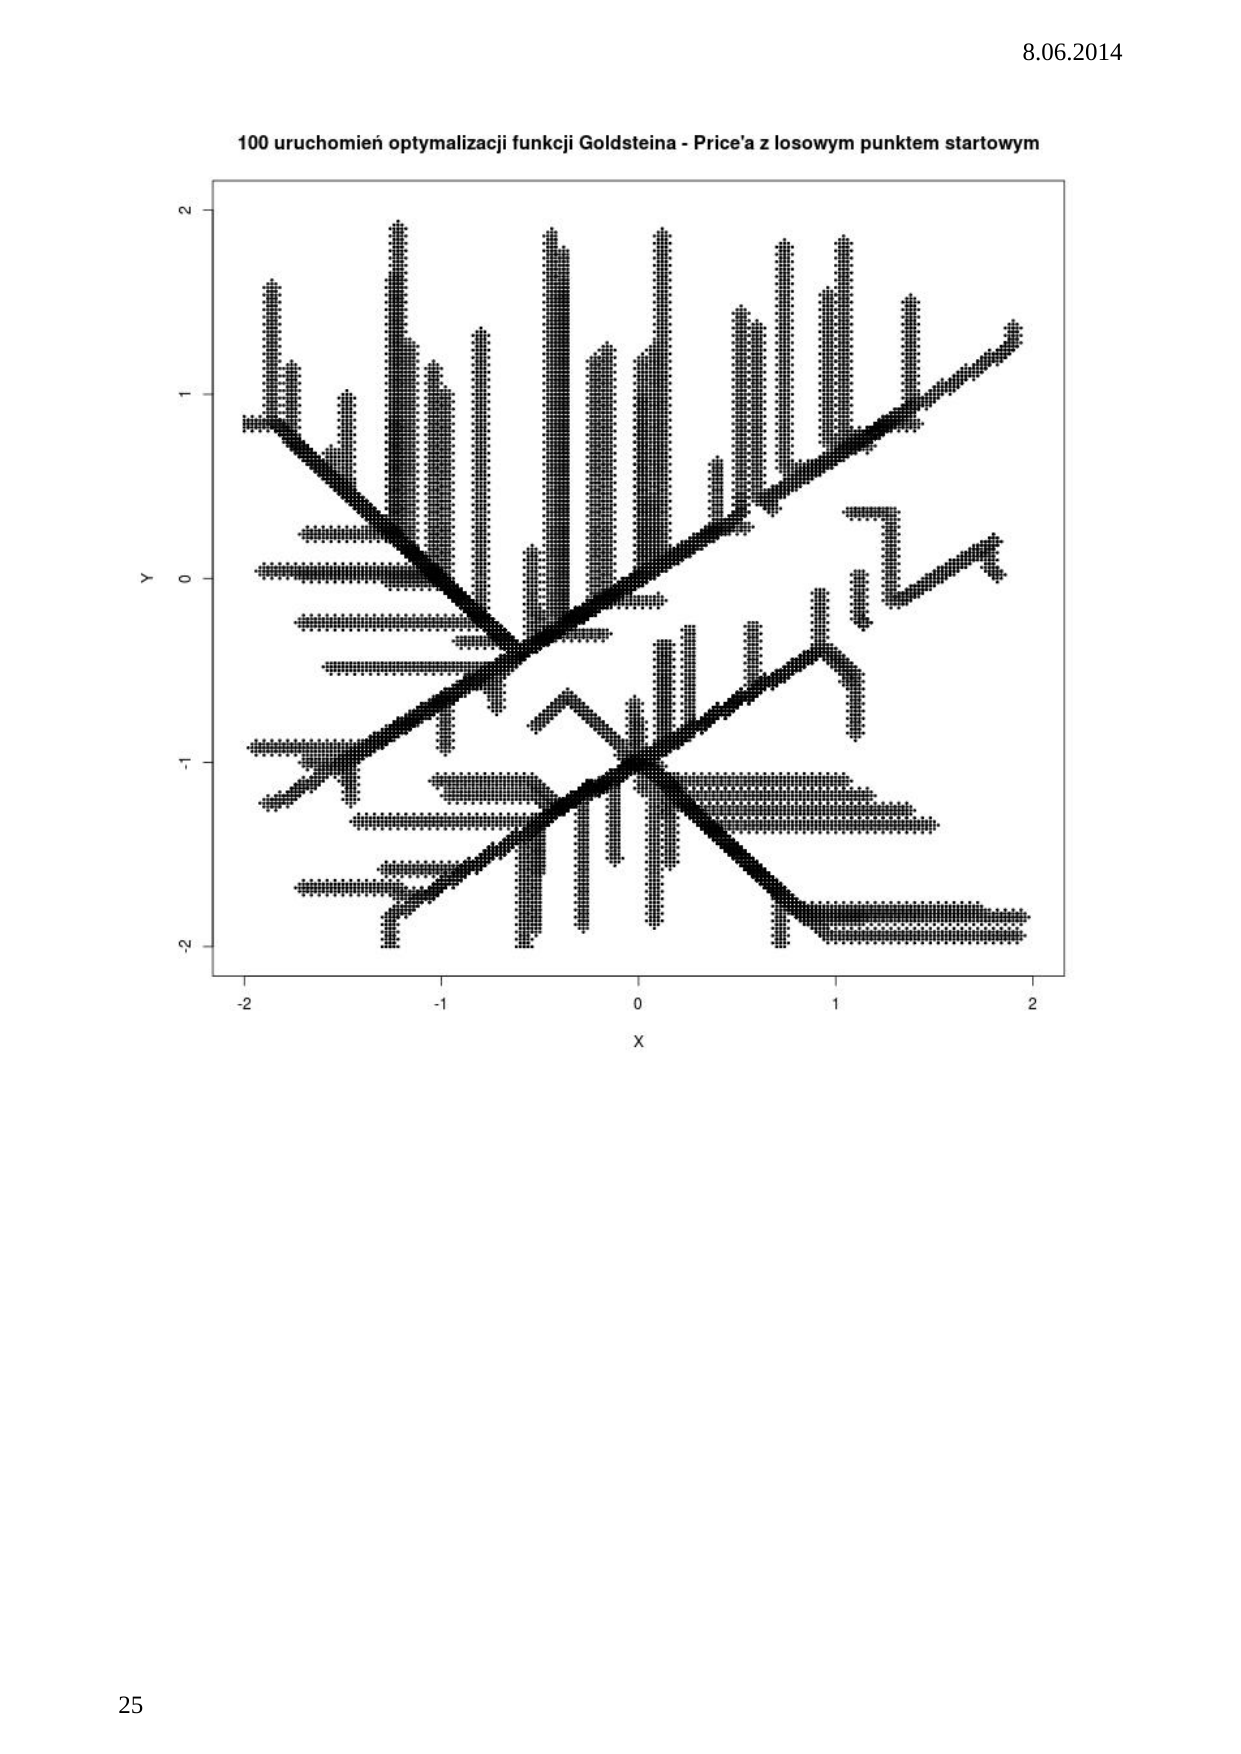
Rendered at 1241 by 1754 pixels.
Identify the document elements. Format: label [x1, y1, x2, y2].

picture [136, 104, 1104, 1072]
